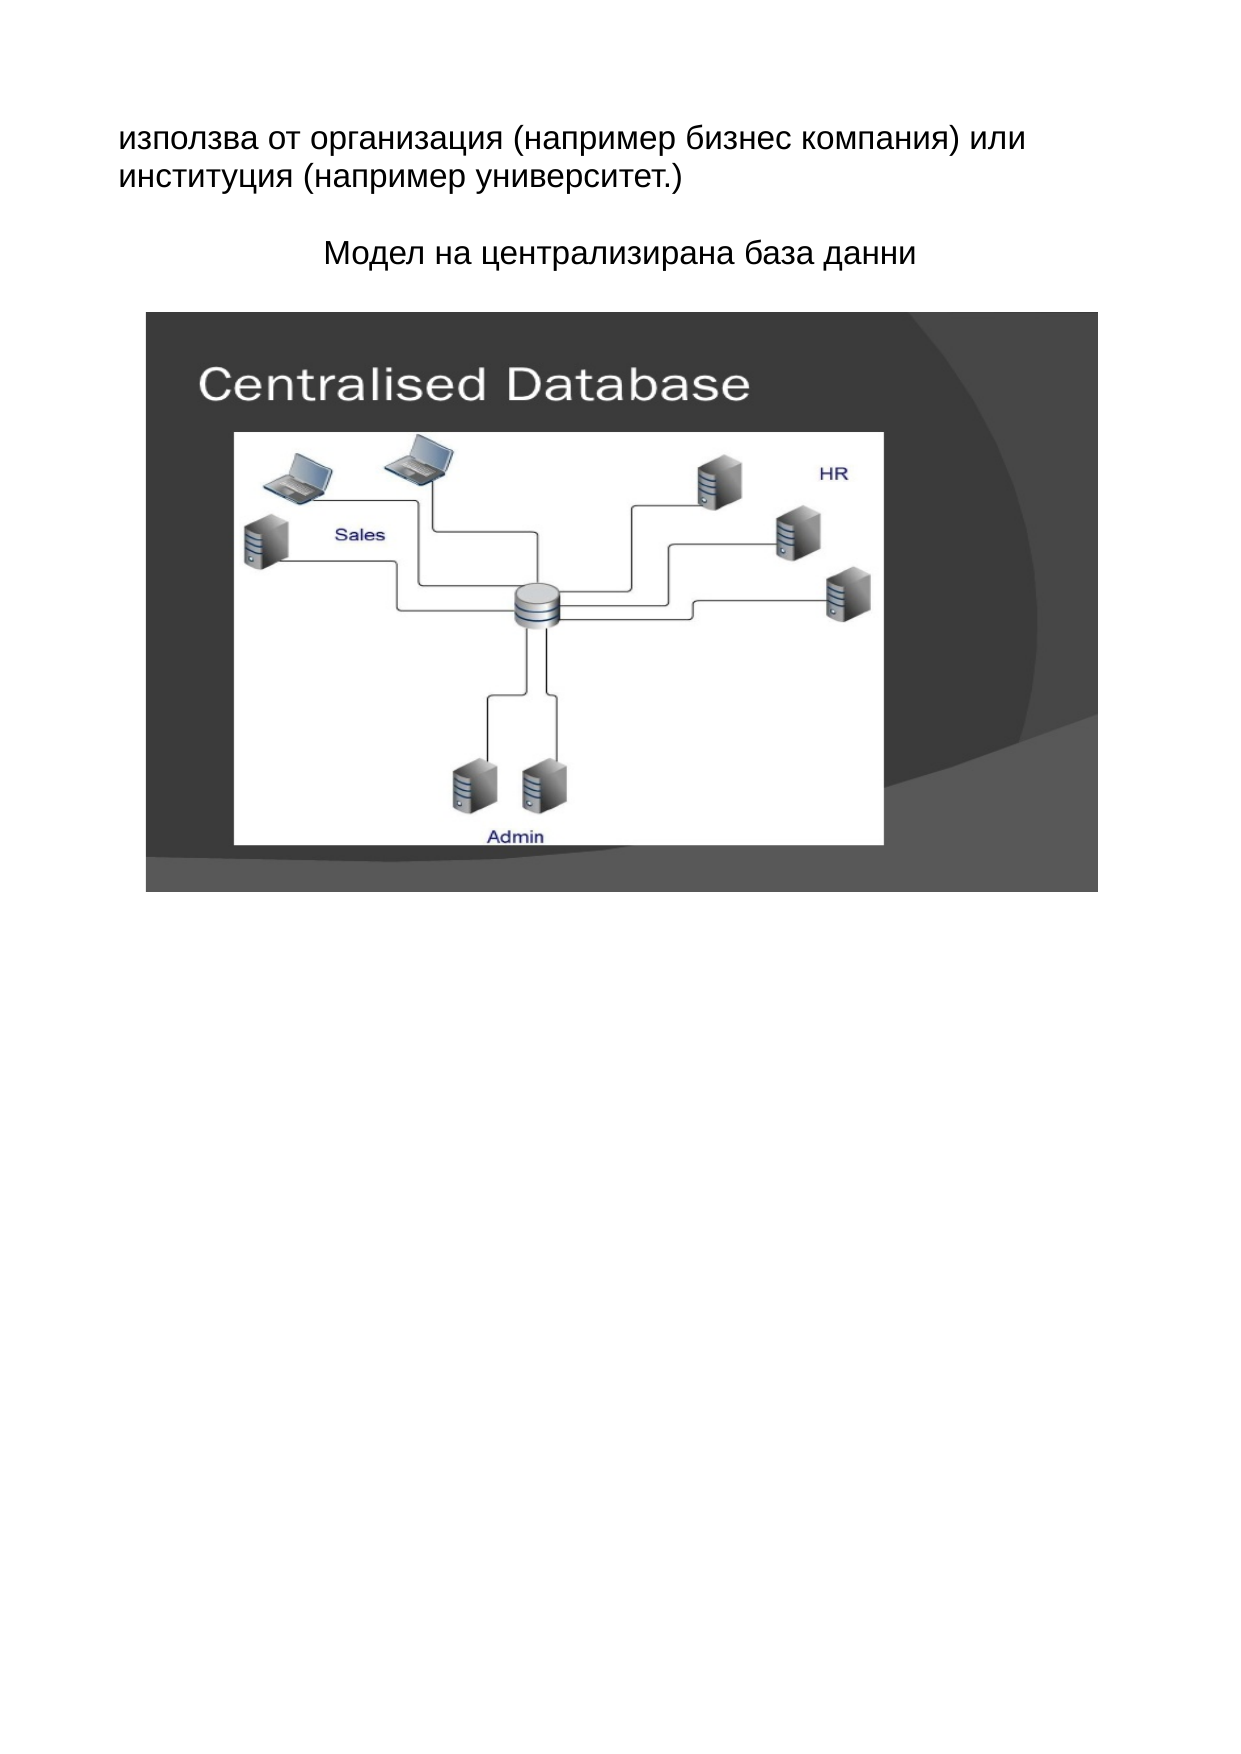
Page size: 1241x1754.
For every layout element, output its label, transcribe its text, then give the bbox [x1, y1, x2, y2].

text използва от организация (например бизнес компания) или институция (например университет.) [118, 118, 1122, 195]
picture [145, 312, 1098, 892]
text Модел на централизирана база данни [118, 233, 1122, 272]
